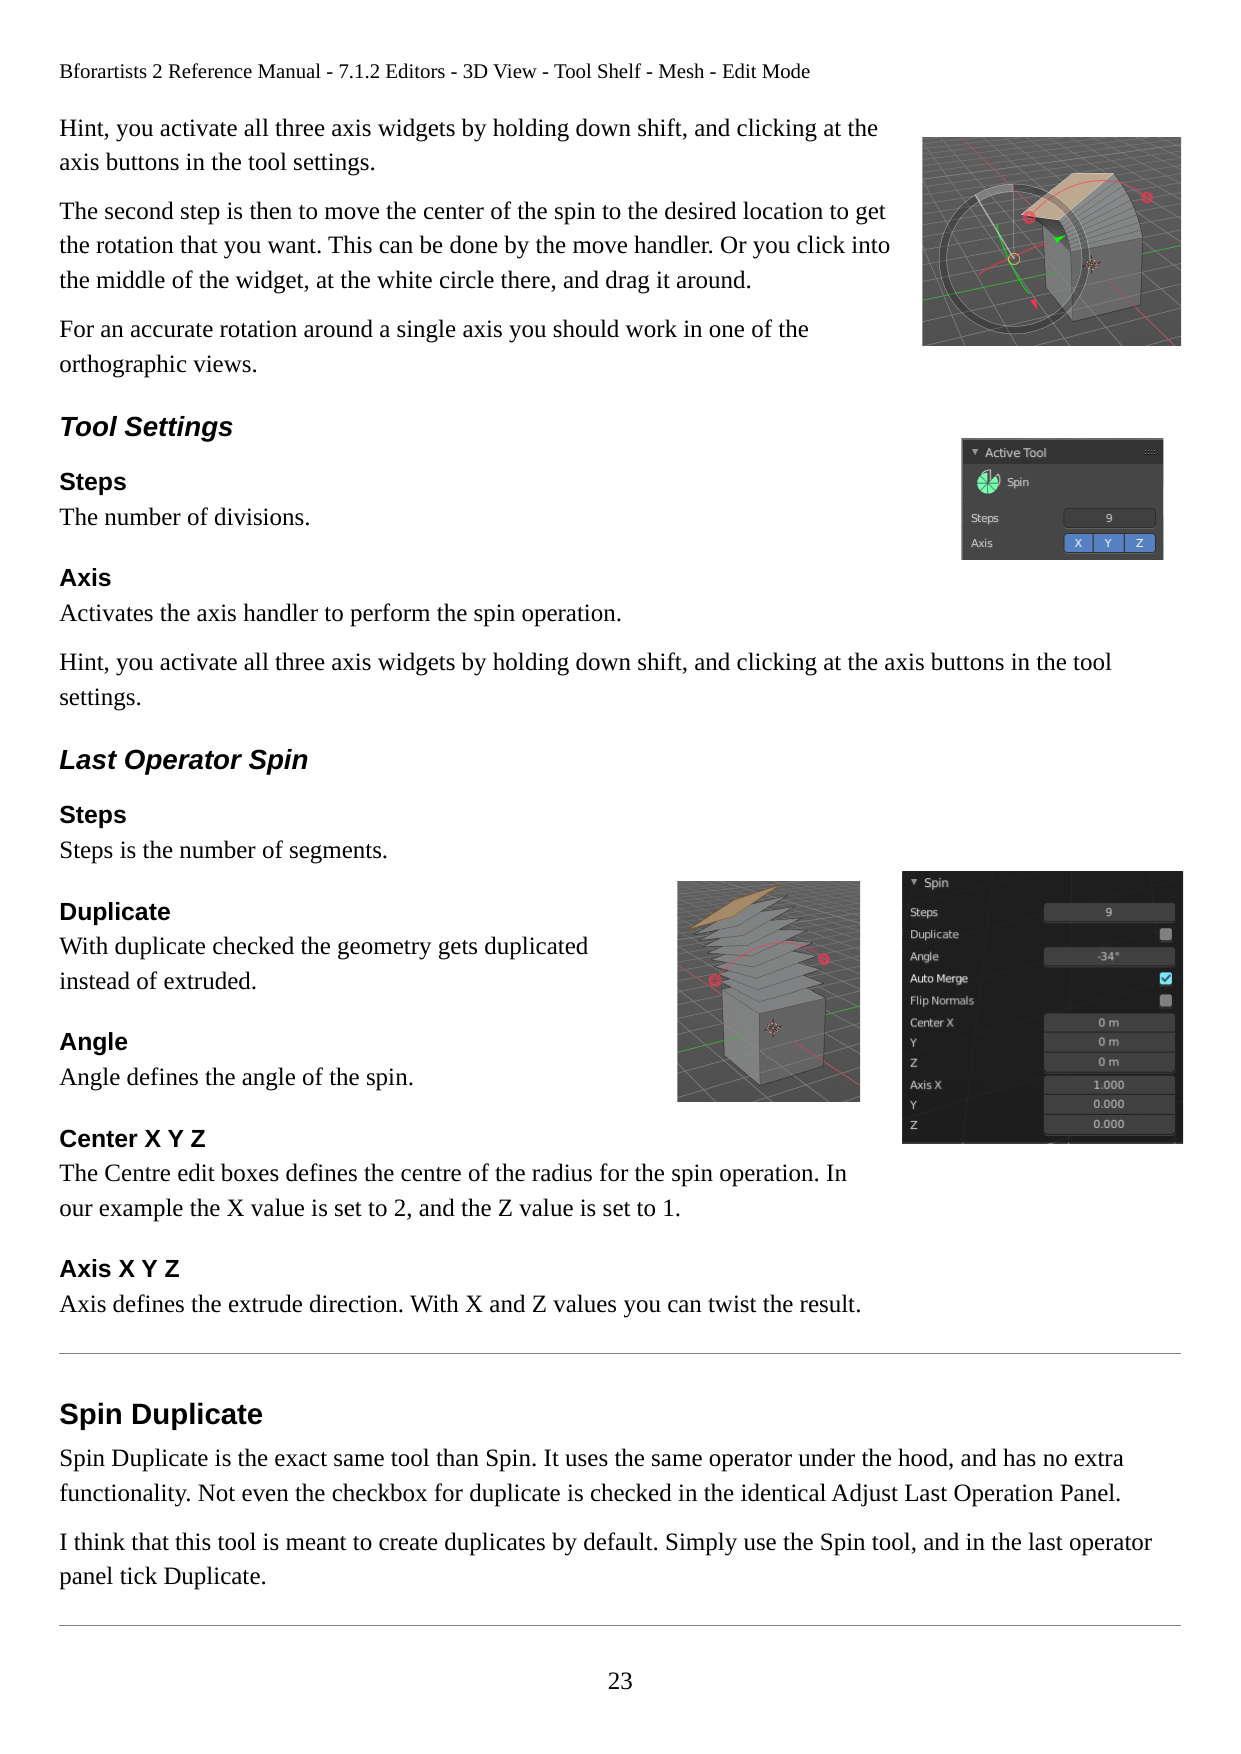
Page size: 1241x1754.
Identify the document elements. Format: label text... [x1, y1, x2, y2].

text The Centre edit boxes defines the centre of the radius for the spin operation. In our example the X value is set to 2, and the Z value is set to 1. [59, 1158, 1181, 1222]
text Activates the axis handler to perform the spin operation. [59, 598, 1181, 627]
subtitle Steps [59, 800, 1181, 829]
subtitle Spin Duplicate [59, 1397, 1181, 1431]
text [1164, 502, 1181, 531]
subtitle Last Operator Spin [59, 743, 1181, 775]
text Hint, you activate all three axis widgets by holding down shift, and clicking at the axis buttons in the tool settings. [59, 647, 1181, 711]
picture [961, 438, 1164, 560]
text The second step is then to move the center of the spin to the desired location to get the rotation that you want. This can be done by the move handler. Or you click into the middle of the widget, at the white circle there, and drag it around. [59, 196, 922, 294]
picture [677, 881, 861, 1102]
subtitle [861, 897, 902, 925]
text Spin Duplicate is the exact same tool than Spin. It uses the same operator under the hood, and has no extra functionality. Not even the checkbox for duplicate is checked in the identical Adjust Last Operation Panel. [59, 1443, 1181, 1507]
subtitle Axis [59, 563, 1181, 592]
text The number of divisions. [59, 502, 961, 531]
text With duplicate checked the geometry gets duplicated instead of extruded. [59, 931, 677, 994]
text [861, 1062, 902, 1091]
text Hint, you activate all three axis widgets by holding down shift, and clicking at the axis buttons in the tool settings. [59, 113, 1181, 176]
subtitle [1164, 467, 1181, 496]
text For an accurate rotation around a single axis you should work in one of the orthographic views. [59, 314, 1181, 377]
subtitle Axis X Y Z [59, 1254, 1181, 1283]
text [861, 931, 902, 994]
subtitle Tool Settings [59, 410, 1181, 442]
text Angle defines the angle of the spin. [59, 1062, 677, 1091]
subtitle [861, 1027, 902, 1056]
text Steps is the number of segments. [59, 835, 1181, 864]
picture [902, 871, 1184, 1144]
subtitle Duplicate [59, 897, 677, 925]
text Axis defines the extrude direction. With X and Z values you can twist the result. [59, 1289, 1181, 1318]
subtitle Steps [59, 467, 961, 496]
subtitle Angle [59, 1027, 677, 1056]
subtitle Center X Y Z [59, 1124, 1181, 1152]
picture [922, 137, 1182, 346]
text I think that this tool is meant to create duplicates by default. Simply use the Spin tool, and in the last operator panel tick Duplicate. [59, 1527, 1181, 1590]
